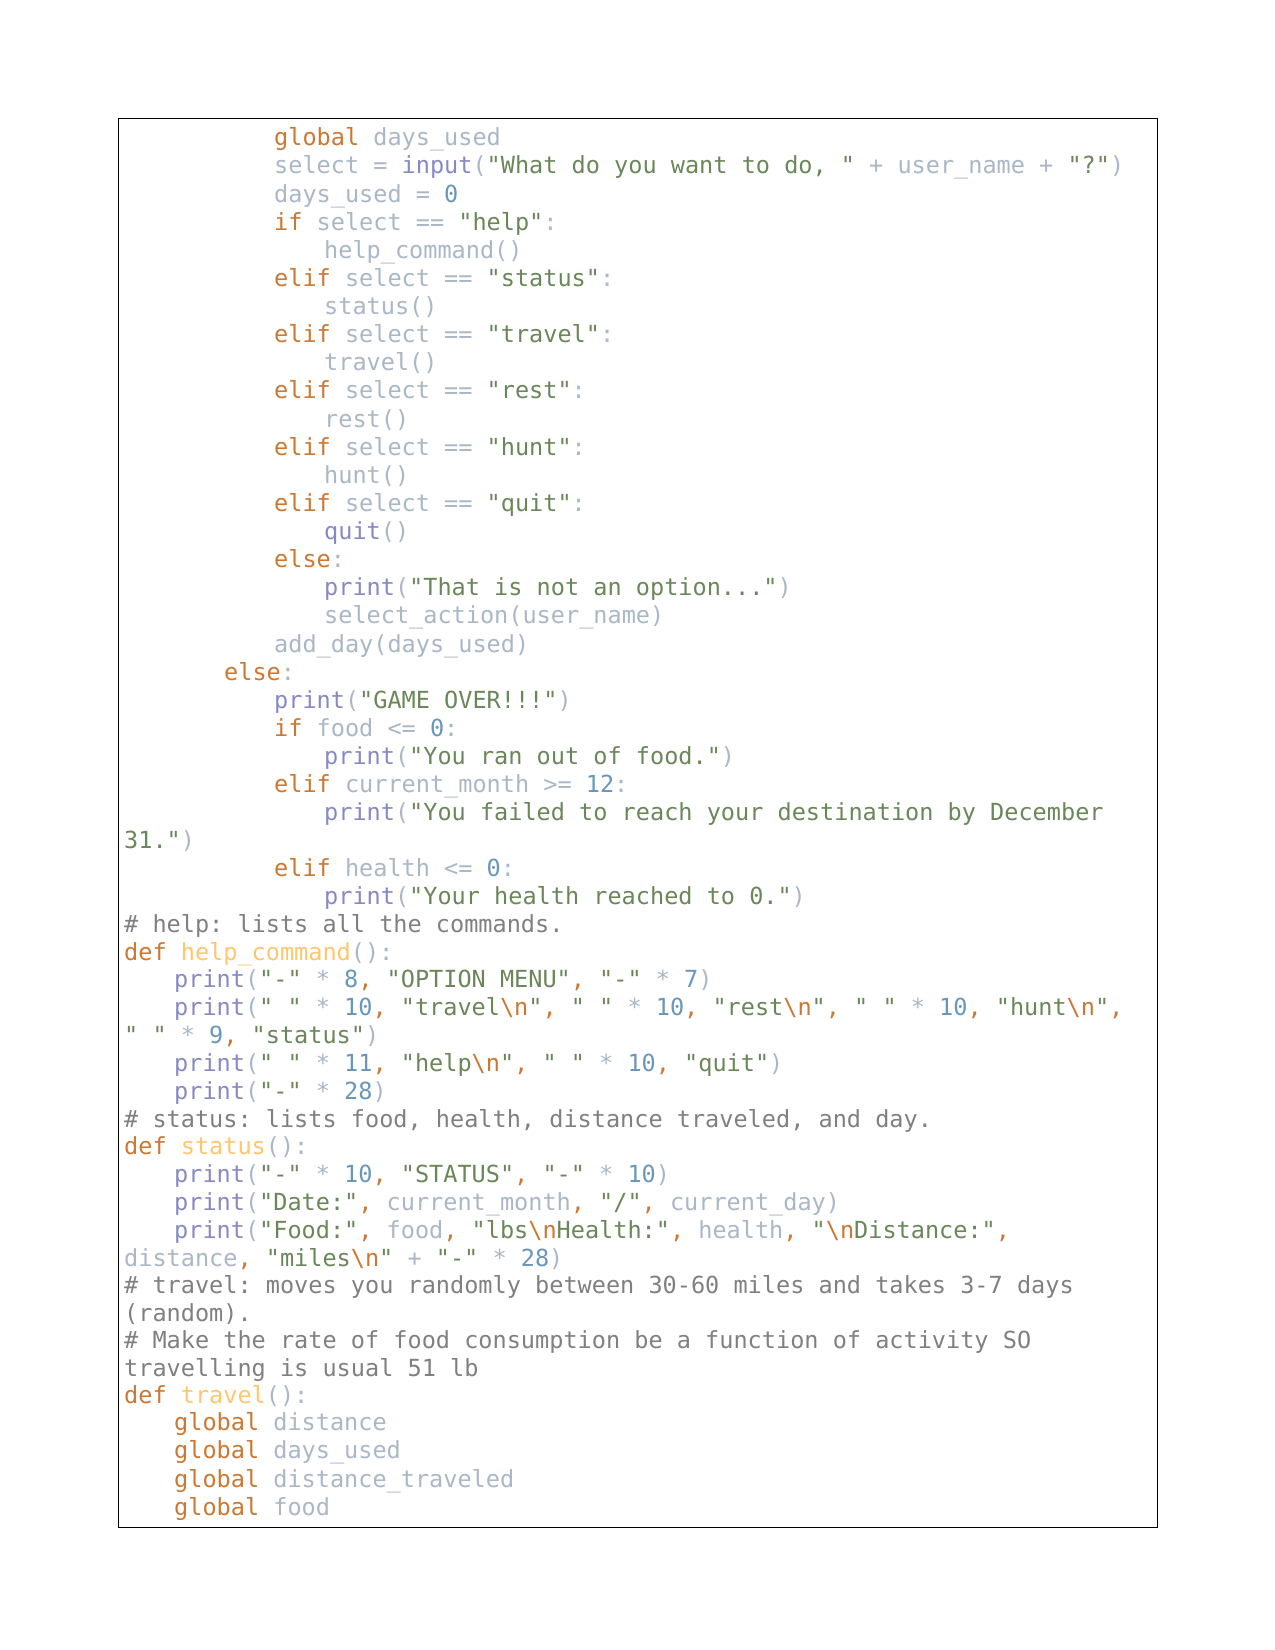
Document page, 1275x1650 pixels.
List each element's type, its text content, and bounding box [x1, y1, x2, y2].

table_header global days_used select = input("What do you want to do, " + user_name + "?") days_used = 0 if select == "help": help_command() elif select == "status": status() elif select == "travel": travel() elif select == "rest": rest() elif select == "hunt": hunt() elif select == "quit": quit() else: print("That is not an option...") select_action(user_name) add_day(days_used) else: print("GAME OVER!!!") if food <= 0: print("You ran out of food.") elif current_month >= 12: print("You failed to reach your destination by December 31.") elif health <= 0: print("Your health reached to 0.") # help: lists all the commands. def help_command(): print("-" * 8, "OPTION MENU", "-" * 7) print(" " * 10, "travel\n", " " * 10, "rest\n", " " * 10, "hunt\n", " " * 9, "status") print(" " * 11, "help\n", " " * 10, "quit") print("-" * 28) # status: lists food, health, distance traveled, and day. def status(): print("-" * 10, "STATUS", "-" * 10) print("Date:", current_month, "/", current_day) print("Food:", food, "lbs\nHealth:", health, "\nDistance:", distance, "miles\n" + "-" * 28) # travel: moves you randomly between 30-60 miles and takes 3-7 days (random). # Make the rate of food consumption be a function of activity SO travelling is usual 51 lb def travel(): global distance global days_used global distance_traveled global food [119, 119, 1157, 1527]
